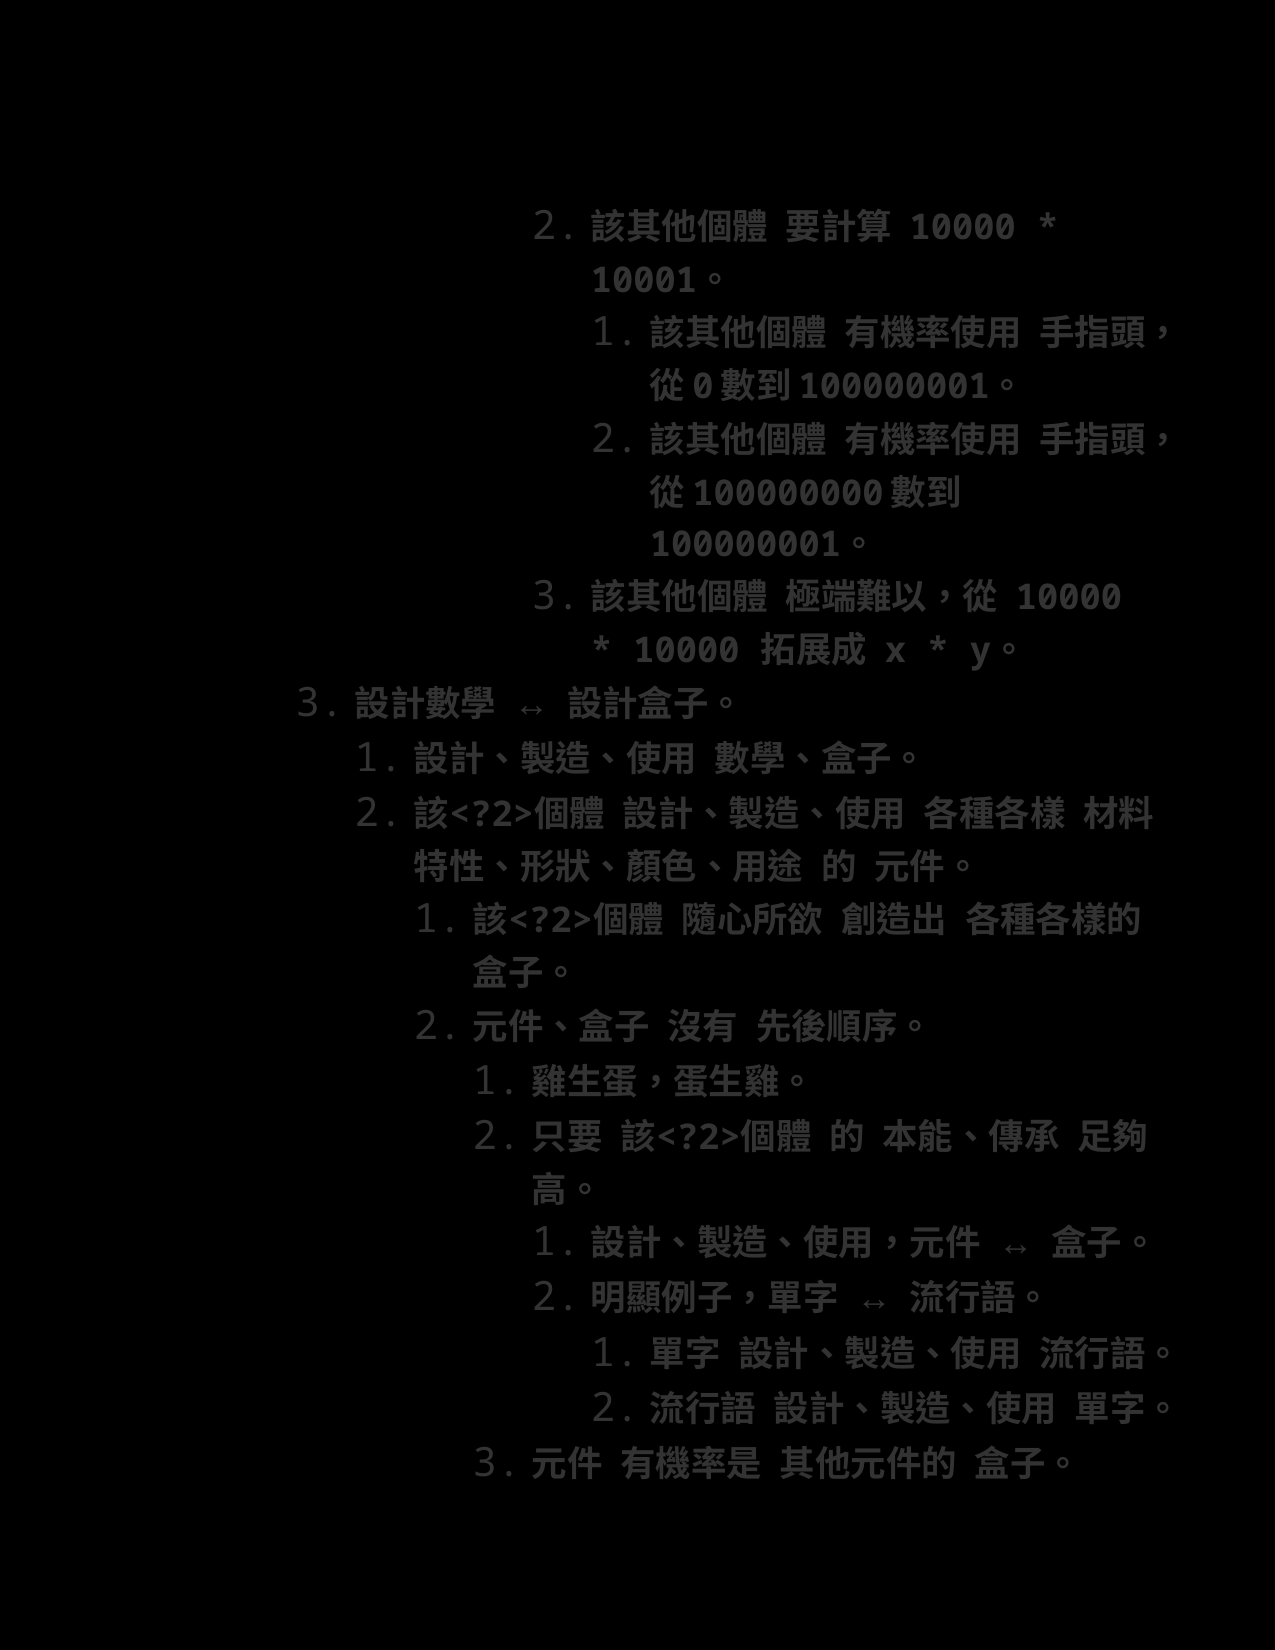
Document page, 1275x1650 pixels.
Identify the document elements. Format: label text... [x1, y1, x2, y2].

list 該其他個體 要計算 10000 * 10001。 [532, 196, 1157, 302]
list 元件 有機率是 其他元件的 盒子。 [472, 1433, 1157, 1488]
list 設計數學 ↔ 設計盒子。 [295, 673, 1157, 728]
list 設計、製造、使用，元件 ↔ 盒子。 [532, 1212, 1157, 1268]
list 雞生蛋，蛋生雞。 [472, 1051, 1157, 1106]
list 明顯例子，單字 ↔ 流行語。 [532, 1268, 1157, 1323]
list 元件、盒子 沒有 先後順序。 [413, 996, 1157, 1051]
list 該其他個體 極端難以，從 10000 * 10000 拓展成 x * y。 [532, 567, 1157, 673]
list 該<?2>個體 隨心所欲 創造出 各種各樣的 盒子。 [413, 889, 1157, 996]
list 只要 該<?2>個體 的 本能、傳承 足夠高。 [472, 1106, 1157, 1212]
list 該其他個體 有機率使用 手指頭，從0數到100000001。 [591, 302, 1157, 409]
list 流行語 設計、製造、使用 單字。 [591, 1378, 1157, 1433]
list 單字 設計、製造、使用 流行語。 [591, 1323, 1157, 1378]
list 該其他個體 有機率使用 手指頭，從100000000數到100000001。 [591, 409, 1157, 567]
list 該<?2>個體 設計、製造、使用 各種各樣 材料特性、形狀、顏色、用途 的 元件。 [354, 783, 1157, 889]
list 設計、製造、使用 數學、盒子。 [354, 728, 1157, 783]
